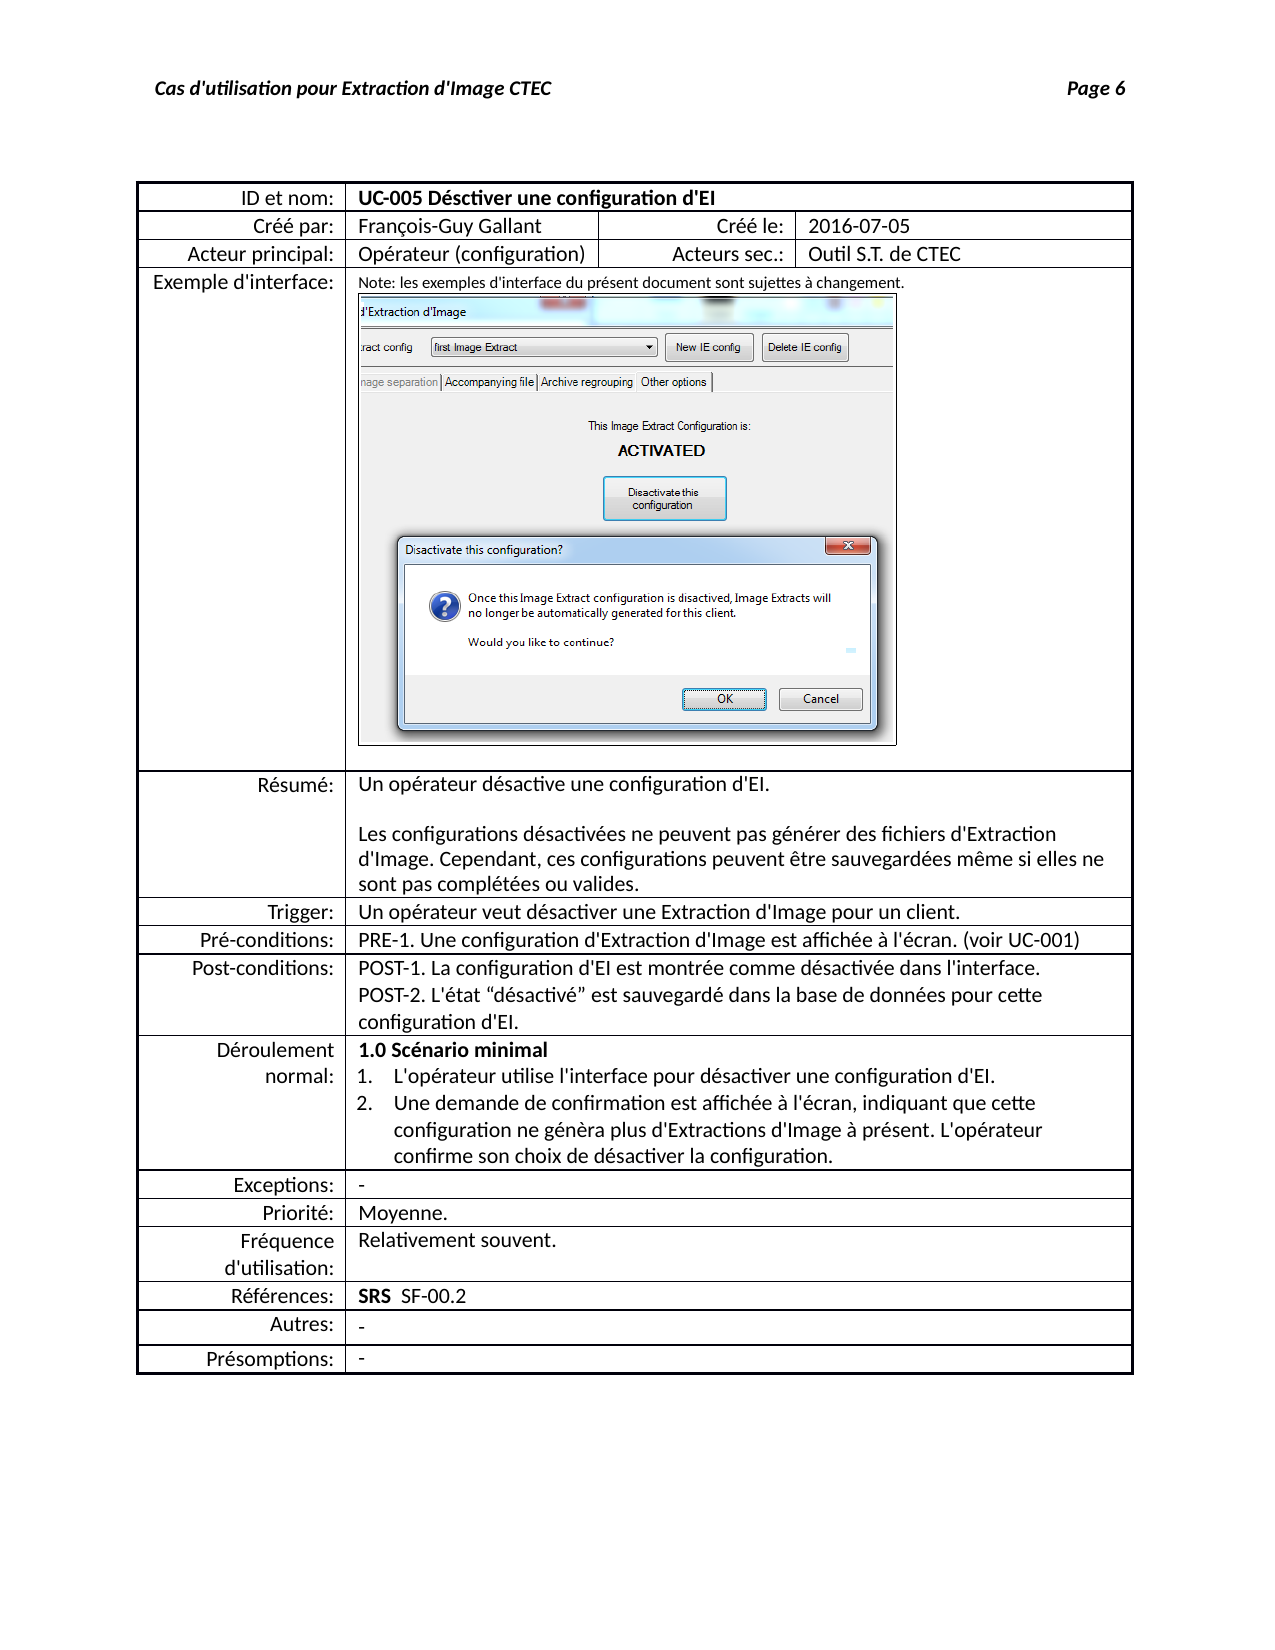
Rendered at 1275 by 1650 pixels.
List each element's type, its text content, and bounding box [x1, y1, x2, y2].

table_cell Opérateur (configuration) [346, 240, 598, 267]
table_cell Outil S.T. de CTEC [796, 240, 1131, 267]
table_cell Références: [139, 1282, 345, 1309]
table_cell Pré-conditions: [139, 926, 345, 953]
table_cell - [346, 1346, 1131, 1372]
table_cell François-Guy Gallant [346, 212, 598, 238]
picture [361, 296, 893, 742]
table_cell PRE-1. Une configuration d'Extraction d'Image est affichée à l'écran. (voir UC-001) [346, 926, 1131, 953]
table_cell Priorité: [139, 1199, 345, 1226]
table_cell Résumé: [139, 772, 345, 896]
table_cell Un opérateur veut désactiver une Extraction d'Image pour un client. [346, 898, 1131, 925]
table_cell Fréquence d'utilisation: [139, 1227, 345, 1281]
table_cell Moyenne. [346, 1199, 1131, 1226]
table_cell 1.0 Scénario minimal L'opérateur utilise l'interface pour désactiver une configuration d'EI. Une demande de confirmation est affichée à l'écran, indiquant que cette configuration ne génèra plus d'Extractions d'Image à présent. L'opérateur confirme son choix de désactiver la configuration. [346, 1036, 1131, 1169]
table_cell - [346, 1171, 1131, 1198]
table_cell Trigger: [139, 898, 345, 925]
table_cell Acteur principal: [139, 240, 345, 267]
table_cell Présomptions: [139, 1346, 345, 1372]
table_cell Relativement souvent. [346, 1227, 1131, 1281]
table_header ID et nom: [139, 184, 345, 210]
table_cell SRS SF-00.2 [346, 1282, 1131, 1309]
table_cell Un opérateur désactive une configuration d'EI. Les configurations désactivées ne peuvent pas générer des fichiers d'Extraction d'Image. Cependant, ces configurations peuvent être sauvegardées même si elles ne sont pas complétées ou valides. [346, 772, 1131, 896]
table_cell Créé le: [599, 212, 795, 238]
table_cell Déroulement normal: [139, 1036, 345, 1169]
table_cell Autres: [139, 1311, 345, 1344]
table_cell POST-1. La configuration d'EI est montrée comme désactivée dans l'interface. POST-2. L'état “désactivé” est sauvegardé dans la base de données pour cette configuration d'EI. [346, 955, 1131, 1034]
table_cell Créé par: [139, 212, 345, 238]
table_header UC-005 Désctiver une configuration d'EI [346, 184, 1131, 210]
table_cell 2016-07-05 [796, 212, 1131, 238]
table_cell Note: les exemples d'interface du présent document sont sujettes à changement. [346, 268, 1131, 770]
table_cell Exemple d'interface: [139, 268, 345, 770]
table_cell Acteurs sec.: [599, 240, 795, 267]
table_cell Exceptions: [139, 1171, 345, 1198]
table_cell Post-conditions: [139, 955, 345, 1034]
table_cell - [346, 1311, 1131, 1344]
